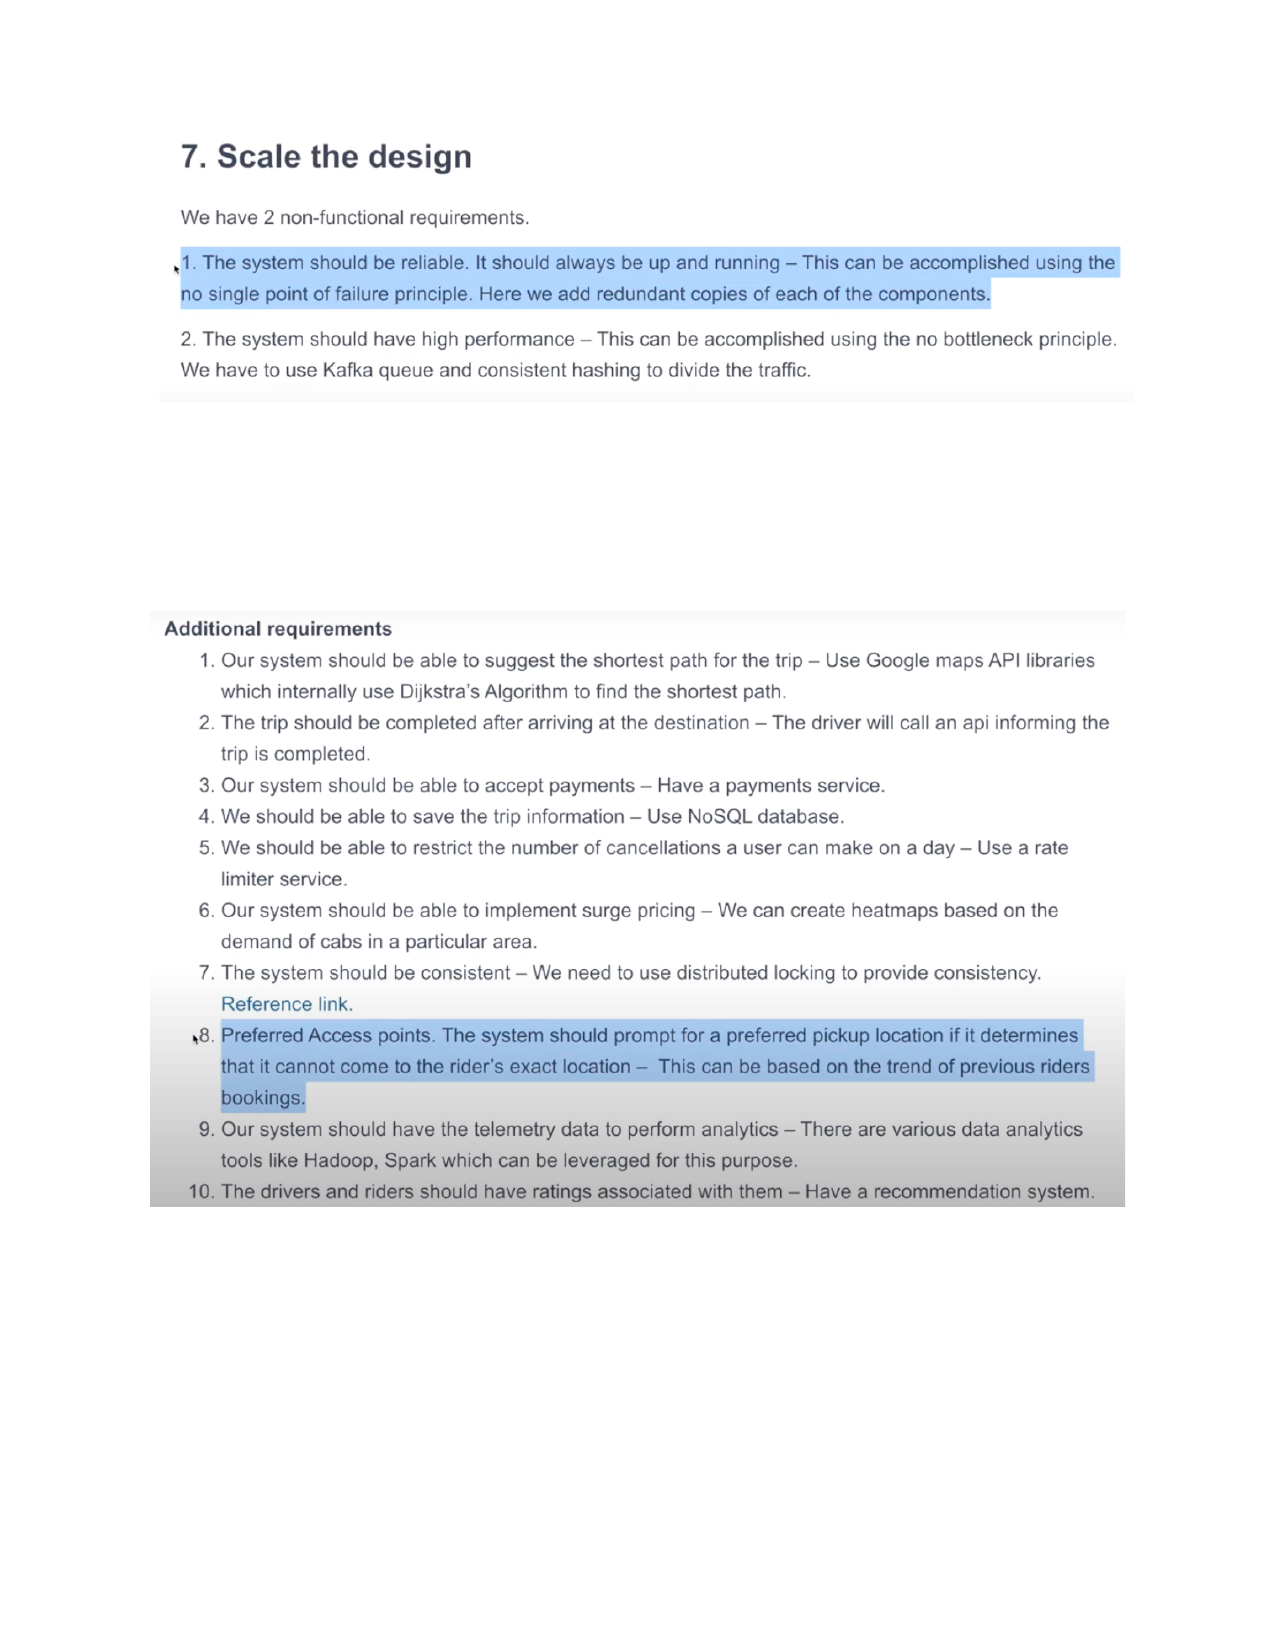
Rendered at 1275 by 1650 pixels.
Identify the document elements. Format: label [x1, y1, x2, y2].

picture [150, 611, 1125, 1207]
picture [159, 132, 1135, 403]
